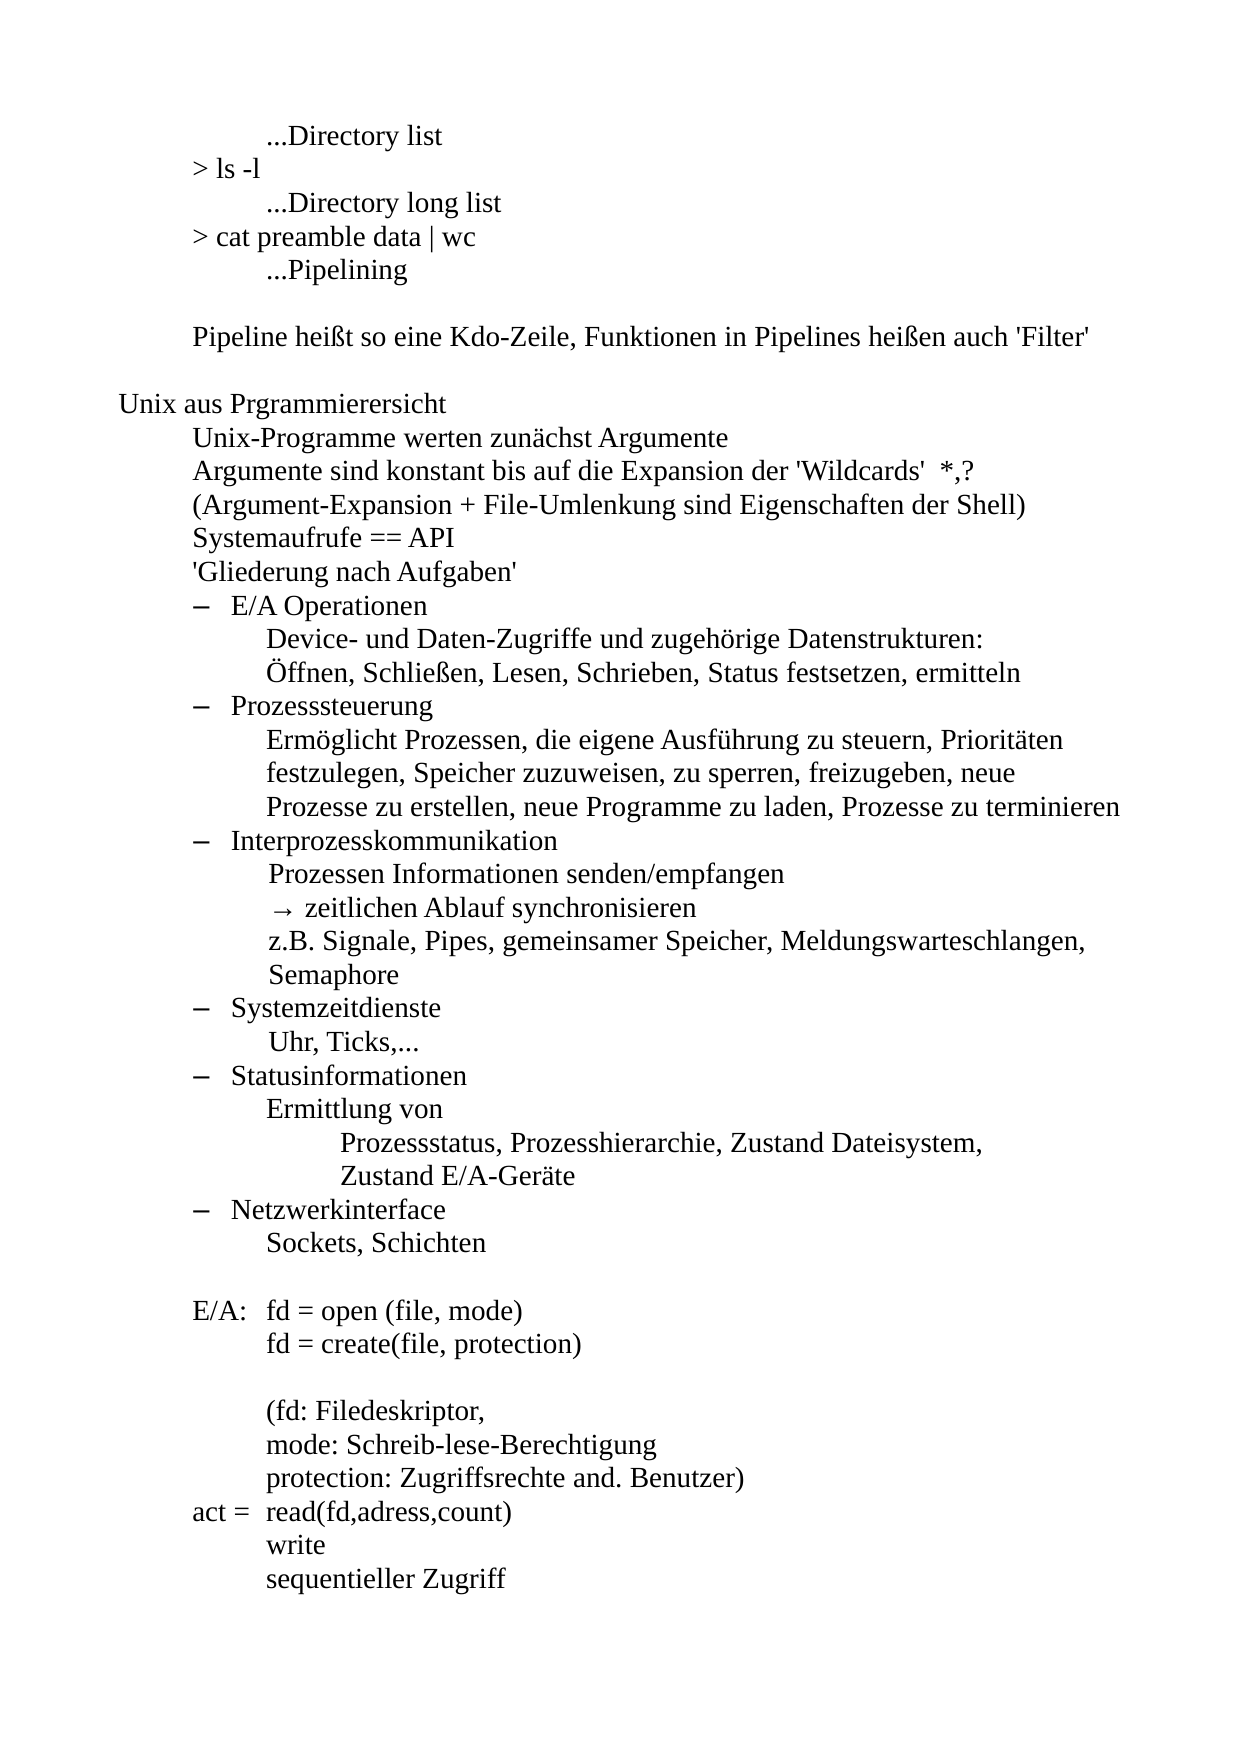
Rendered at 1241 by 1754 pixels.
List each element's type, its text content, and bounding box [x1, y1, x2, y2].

text Öffnen, Schließen, Lesen, Schrieben, Status festsetzen, ermitteln [118, 655, 1122, 688]
text Zustand E/A-Geräte [118, 1158, 1122, 1192]
text Prozessstatus, Prozesshierarchie, Zustand Dateisystem, [118, 1125, 1122, 1158]
list Prozesssteuerung [193, 688, 1122, 722]
text act = read(fd,adress,count) [118, 1494, 1122, 1527]
list Interprozesskommunikation [193, 823, 1122, 856]
text Ermittlung von [118, 1091, 1122, 1125]
text Ermöglicht Prozessen, die eigene Ausführung zu steuern, Prioritäten festzulegen, Speicher zuzuweisen, zu sperren, freizugeben, neue Prozesse zu erstellen, neue Programme zu laden, Prozesse zu terminieren [118, 722, 1122, 823]
text ...Directory long list [118, 185, 1122, 219]
text mode: Schreib-lese-Berechtigung [118, 1427, 1122, 1460]
list Netzwerkinterface [193, 1192, 1122, 1226]
list E/A Operationen [193, 588, 1122, 621]
text (fd: Filedeskriptor, [118, 1393, 1122, 1427]
text ...Pipelining [118, 252, 1122, 286]
text Sockets, Schichten [118, 1226, 1122, 1259]
text (Argument-Expansion + File-Umlenkung sind Eigenschaften der Shell) [118, 487, 1122, 521]
text write [118, 1527, 1122, 1561]
text fd = create(file, protection) [118, 1326, 1122, 1360]
text > ls -l [118, 152, 1122, 185]
text Device- und Daten-Zugriffe und zugehörige Datenstrukturen: [118, 621, 1122, 655]
text sequentieller Zugriff [118, 1561, 1122, 1594]
text ...Directory list [118, 118, 1122, 152]
list Uhr, Ticks,... [231, 1024, 1122, 1058]
list Prozessen Informationen senden/empfangen [231, 856, 1122, 890]
text 'Gliederung nach Aufgaben' [118, 554, 1122, 588]
text > cat preamble data | wc [118, 219, 1122, 252]
list z.B. Signale, Pipes, gemeinsamer Speicher, Meldungswarteschlangen, Semaphore [231, 923, 1122, 991]
text Pipeline heißt so eine Kdo-Zeile, Funktionen in Pipelines heißen auch 'Filter' [118, 319, 1122, 353]
list Systemzeitdienste [193, 991, 1122, 1024]
list Statusinformationen [193, 1058, 1122, 1091]
text E/A: fd = open (file, mode) [118, 1293, 1122, 1326]
text Unix-Programme werten zunächst Argumente [118, 420, 1122, 453]
list → zeitlichen Ablauf synchronisieren [231, 890, 1122, 923]
text Argumente sind konstant bis auf die Expansion der 'Wildcards' *,? [118, 453, 1122, 487]
text protection: Zugriffsrechte and. Benutzer) [118, 1460, 1122, 1494]
text Systemaufrufe == API [118, 521, 1122, 554]
text Unix aus Prgrammierersicht [118, 386, 1122, 420]
